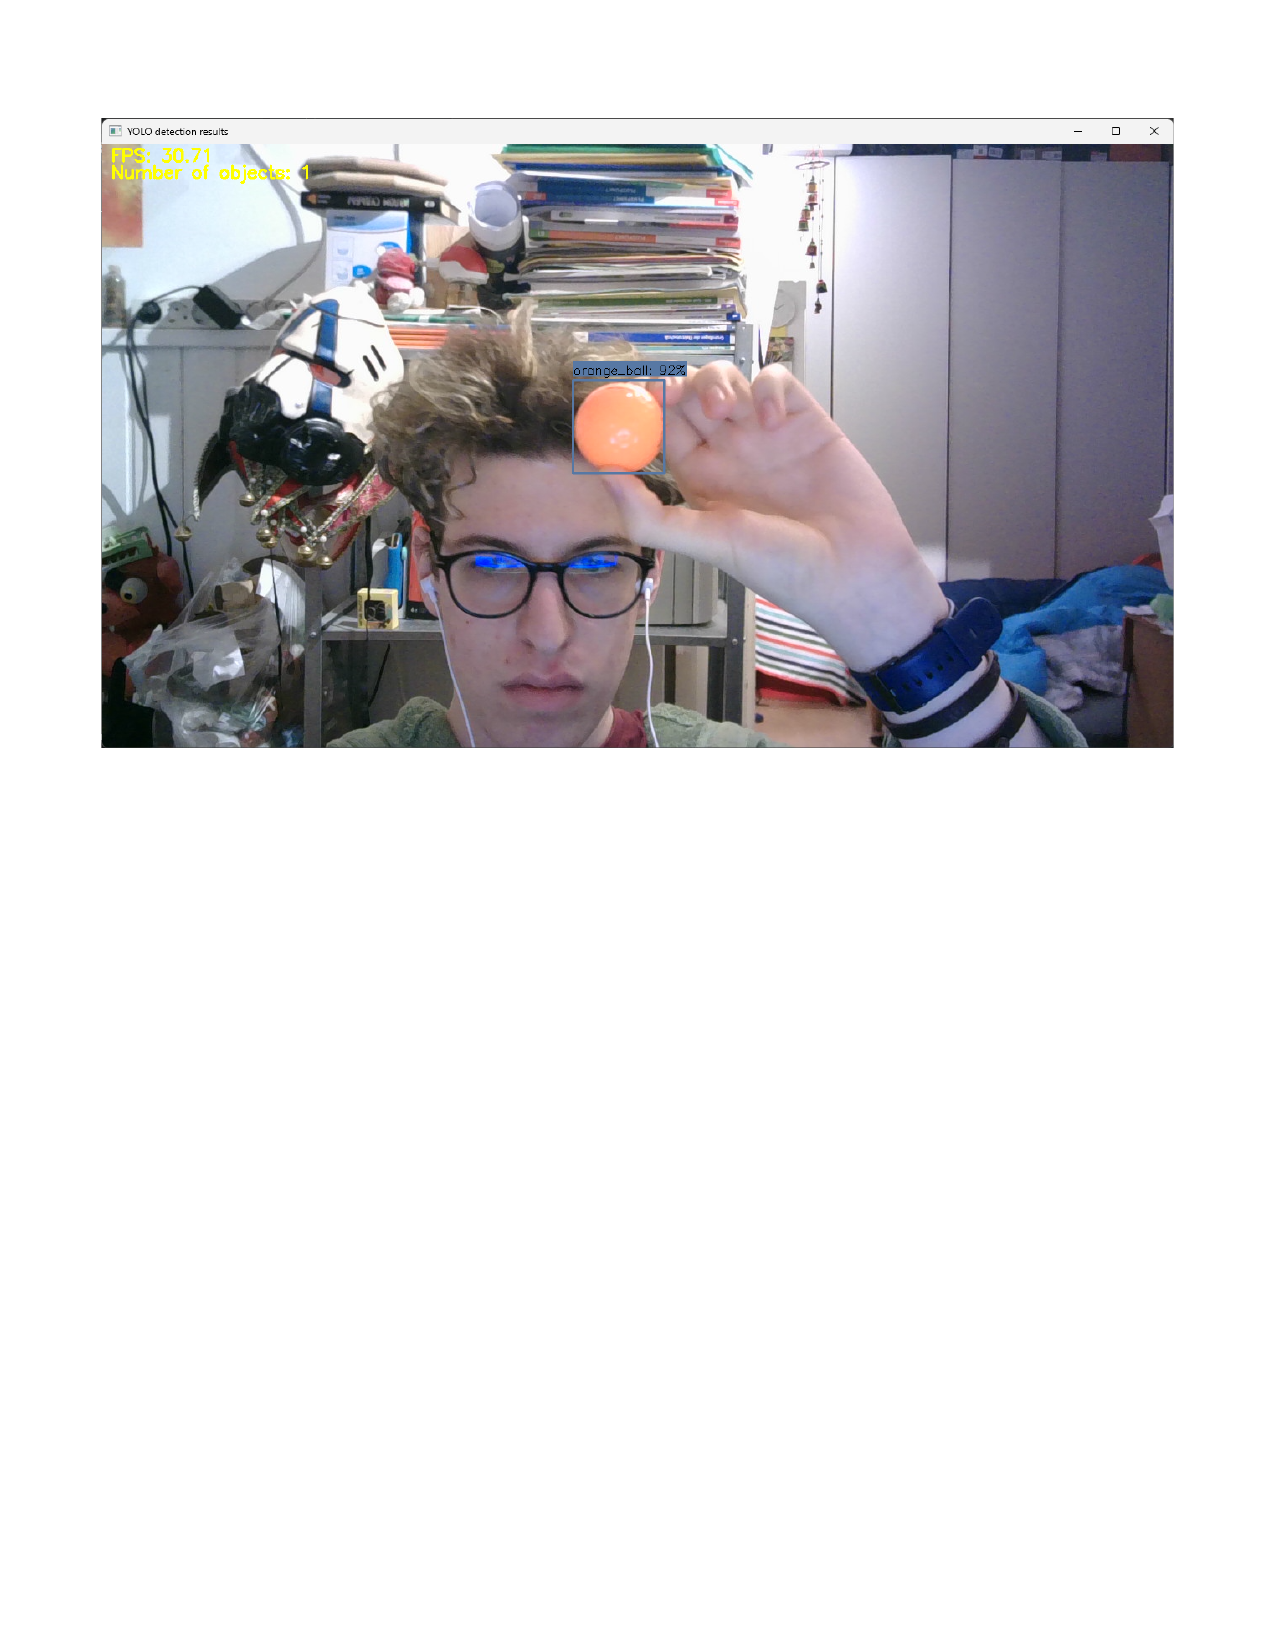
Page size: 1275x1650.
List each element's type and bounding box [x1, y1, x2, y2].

picture [101, 118, 1174, 748]
